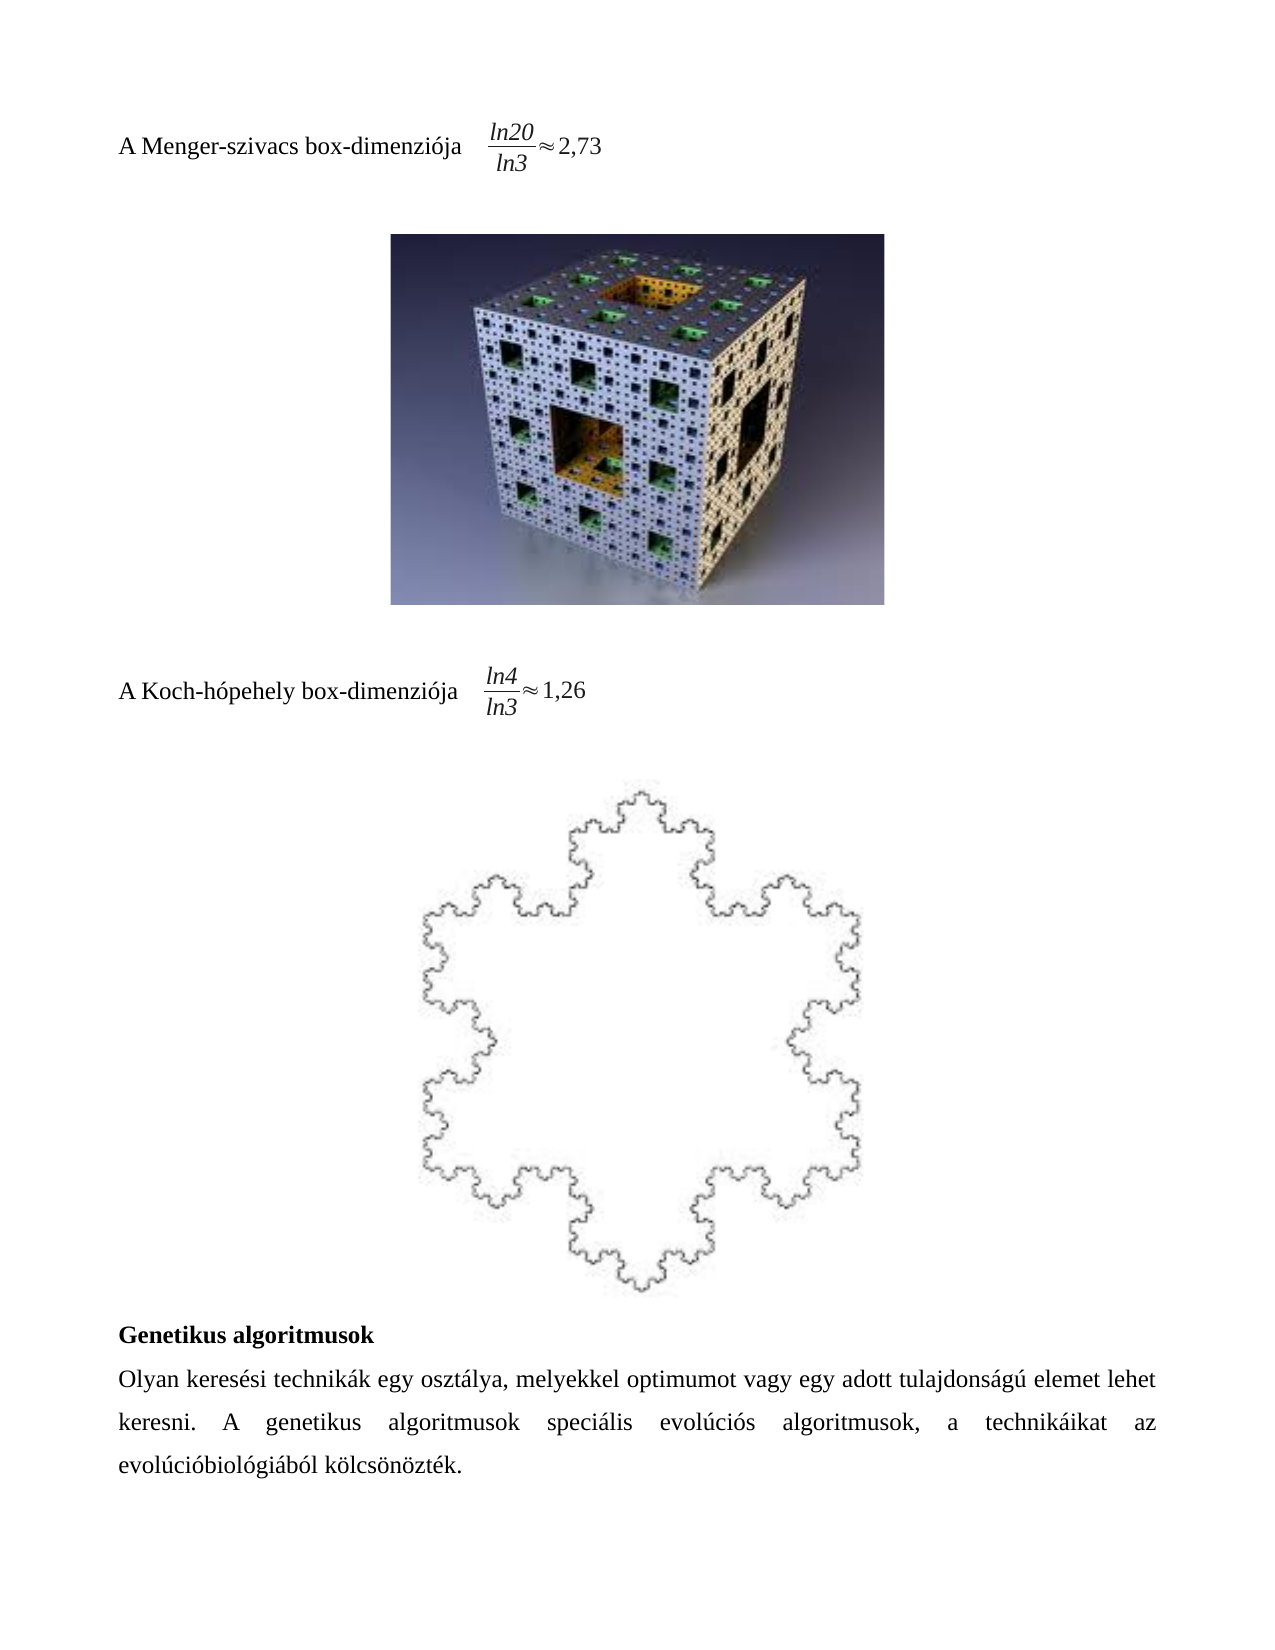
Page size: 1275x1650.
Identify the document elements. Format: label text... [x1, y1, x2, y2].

subtitle Genetikus algoritmusok [118, 779, 1157, 1349]
picture [390, 234, 885, 605]
picture [382, 779, 893, 1307]
text A Koch-hópehely box-dimenziója [118, 663, 1157, 722]
text A Menger-szivacs box-dimenziója [118, 118, 1157, 177]
text Olyan keresési technikák egy osztálya, melyekkel optimumot vagy egy adott tulajdonságú elemet lehet keresni. A genetikus algoritmusok speciális evolúciós algoritmusok, a technikáikat az evolúcióbiológiából kölcsönözték. [118, 1364, 1157, 1479]
